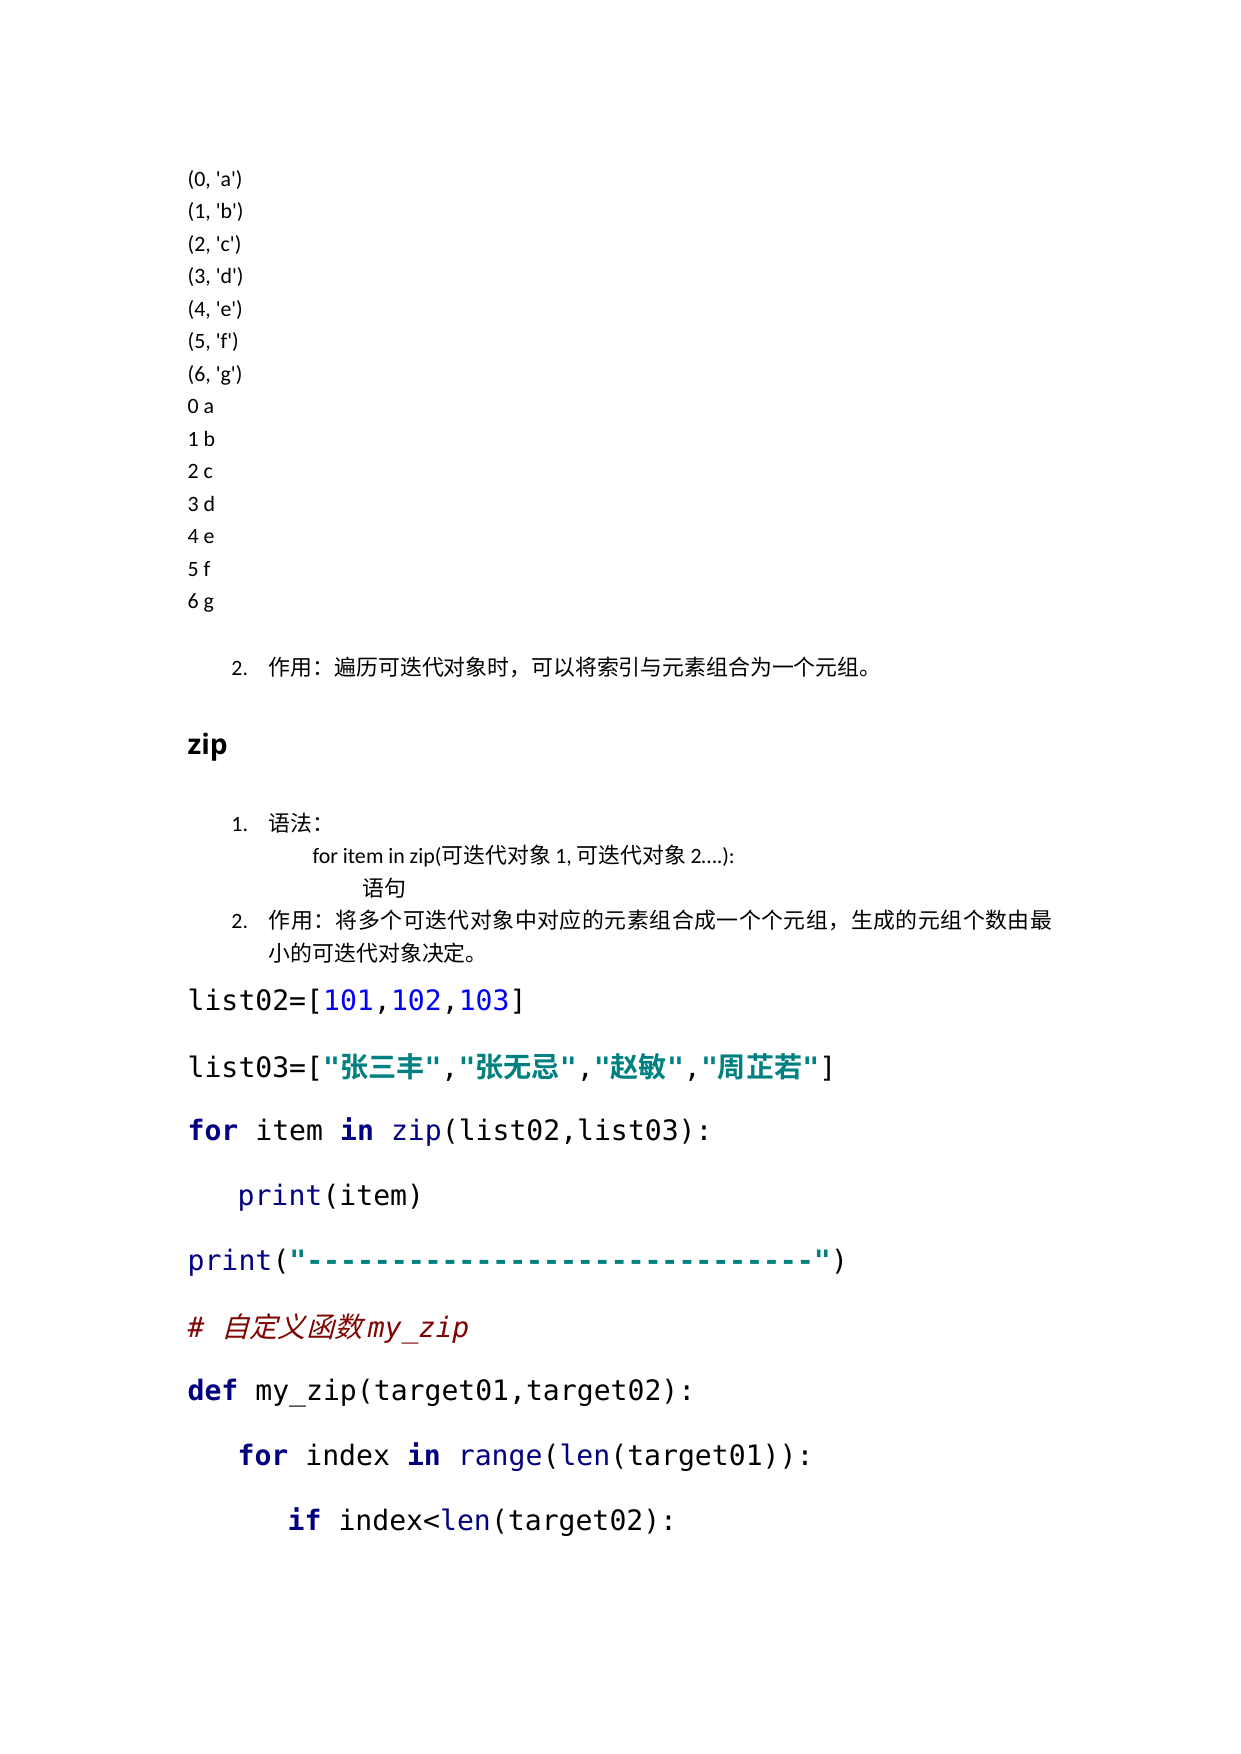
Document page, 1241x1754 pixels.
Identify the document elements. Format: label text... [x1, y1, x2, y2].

text def my_zip(target01,target02): [187, 1358, 1053, 1423]
text (4, 'e') [187, 292, 1053, 324]
text list02=[101,102,103] [187, 968, 1053, 1033]
text 4 e [187, 519, 1053, 552]
list 作用：将多个可迭代对象中对应的元素组合成一个个元组，生成的元组个数由最小的可迭代对象决定。 [231, 903, 1053, 968]
text for item in zip(list02,list03): [187, 1098, 1053, 1163]
text 5 f [187, 552, 1053, 584]
text # 自定义函数my_zip [187, 1293, 1053, 1358]
subtitle zip [187, 711, 1053, 776]
text (5, 'f') [187, 324, 1053, 357]
text if index<len(target02): [187, 1488, 1053, 1553]
list 作用：遍历可迭代对象时，可以将索引与元素组合为一个元组。 [231, 649, 1053, 682]
list 语法： [231, 805, 1053, 838]
text (0, 'a') [187, 162, 1053, 194]
list 语句 [269, 870, 1053, 903]
text for index in range(len(target01)): [187, 1423, 1053, 1488]
text 2 c [187, 454, 1053, 487]
text 3 d [187, 487, 1053, 519]
text 0 a [187, 389, 1053, 422]
text print(item) [187, 1163, 1053, 1228]
text (3, 'd') [187, 259, 1053, 292]
text list03=["张三丰","张无忌","赵敏","周芷若"] [187, 1033, 1053, 1098]
text 6 g [187, 584, 1053, 617]
text print("------------------------------") [187, 1228, 1053, 1293]
text (6, 'g') [187, 357, 1053, 389]
text (2, 'c') [187, 227, 1053, 259]
text (1, 'b') [187, 194, 1053, 227]
list for item in zip(可迭代对象1, 可迭代对象2….): [269, 838, 1053, 870]
text 1 b [187, 422, 1053, 454]
